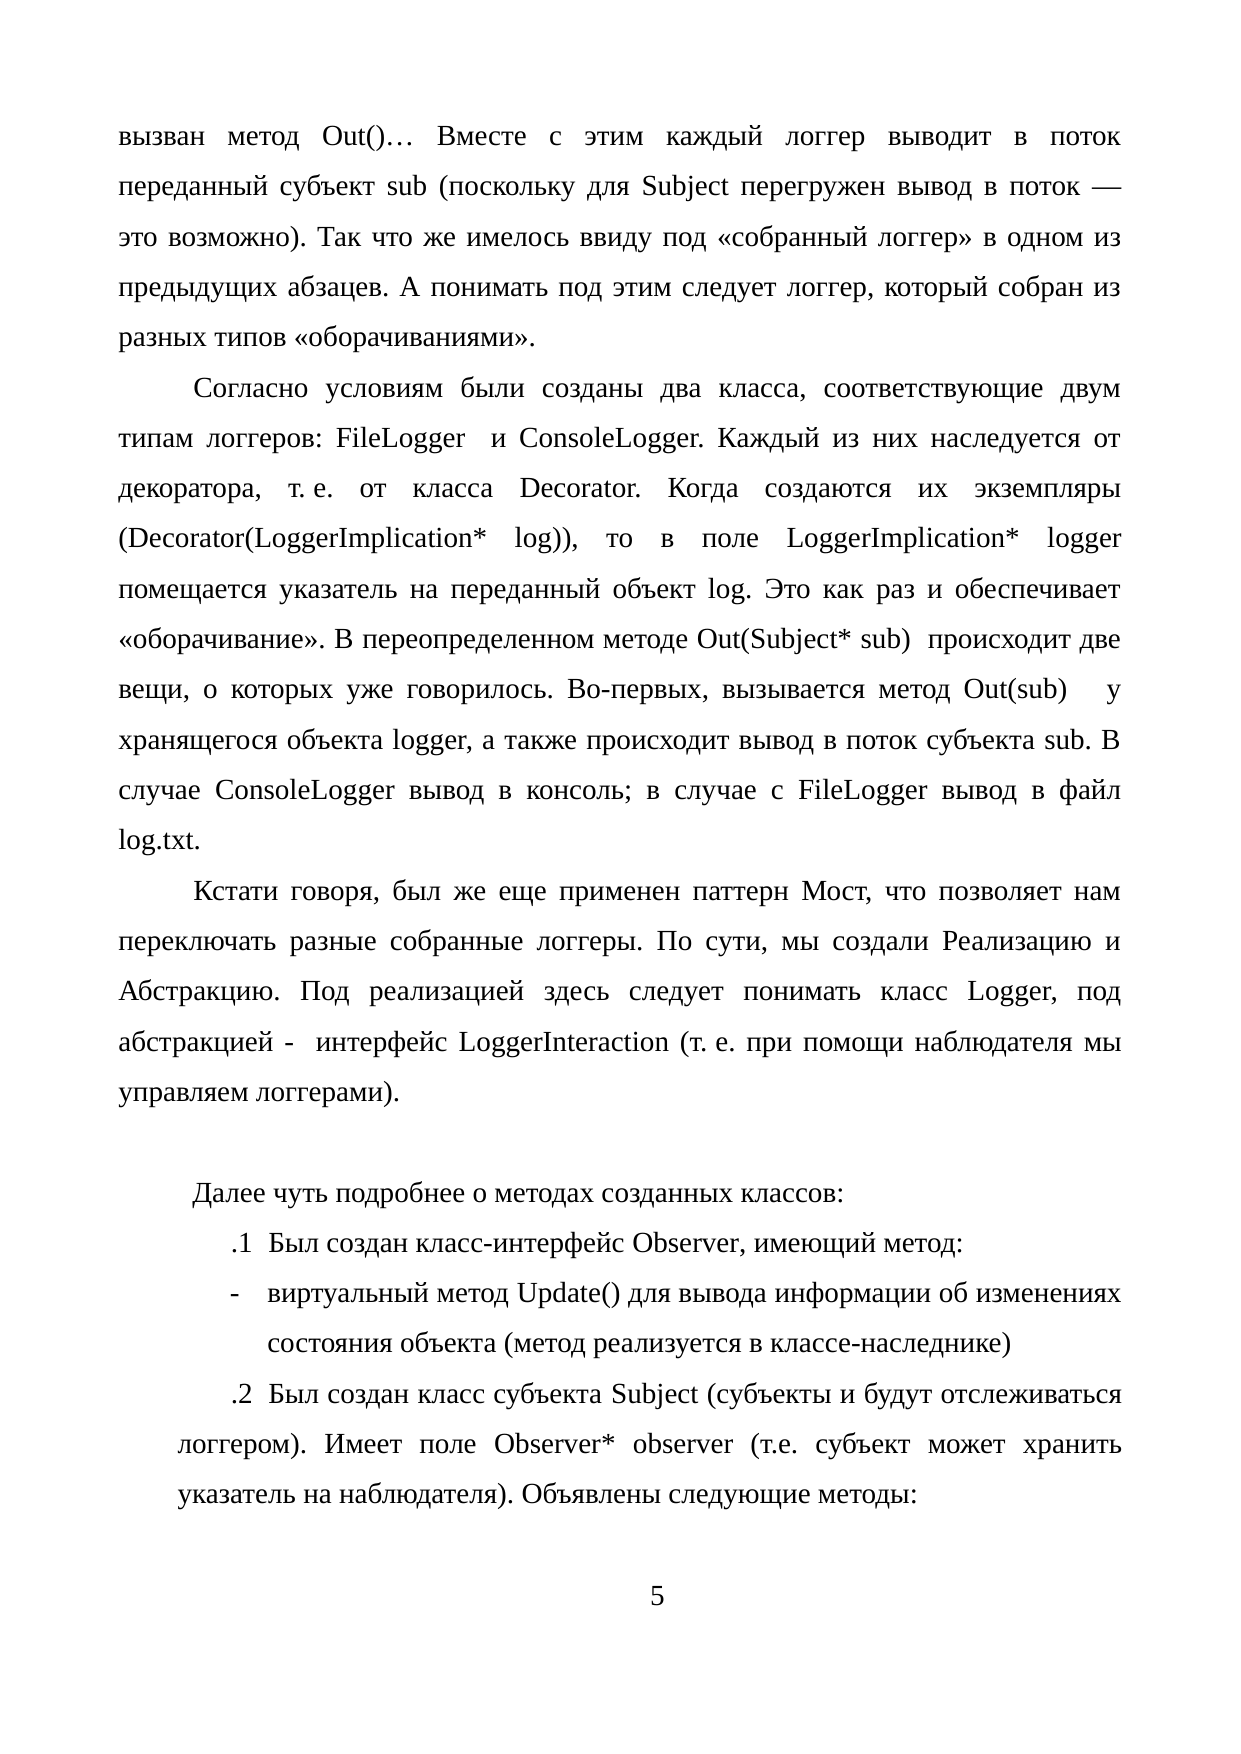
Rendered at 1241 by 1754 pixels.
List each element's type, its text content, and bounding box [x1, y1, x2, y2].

list виртуальный метод Update() для вывода информации об изменениях состояния объекта (метод реализуется в классе-наследнике) [229, 1275, 1122, 1359]
list Был создан класс субъекта Subject (субъекты и будут отслеживаться логгером). Имеет поле Observer* observer (т.е. субъект может хранить указатель на наблюдателя). Объявлены следующие методы: [177, 1376, 1122, 1510]
list Был создан класс-интерфейс Observer, имеющий метод: [177, 1225, 1122, 1258]
text Согласно условиям были созданы два класса, соответствующие двум типам логгеров: FileLogger и ConsoleLogger. Каждый из них наследуется от декоратора, т. е. от класса Decorator. Когда создаются их экземпляры (Decorator(LoggerImplication* log)), то в поле LoggerImplication* logger помещается указатель на переданный объект log. Это как раз и обеспечивает «оборачивание». В переопределенном методе Out(Subject* sub) происходит две вещи, о которых уже говорилось. Во-первых, вызывается метод Out(sub) у хранящегося объекта logger, а также происходит вывод в поток субъекта sub. В случае ConsoleLogger вывод в консоль; в случае с FileLogger вывод в файл log.txt. [118, 370, 1122, 856]
text Далее чуть подробнее о методах созданных классов: [118, 1175, 1122, 1208]
text вызван метод Out()… Вместе с этим каждый логгер выводит в поток переданный субъект sub (поскольку для Subject перегружен вывод в поток — это возможно). Так что же имелось ввиду под «собранный логгер» в одном из предыдущих абзацев. А понимать под этим следует логгер, который собран из разных типов «оборачиваниями». [118, 118, 1122, 353]
text Кстати говоря, был же еще применен паттерн Мост, что позволяет нам переключать разные собранные логгеры. По сути, мы создали Реализацию и Абстракцию. Под реализацией здесь следует понимать класс Logger, под абстракцией - интерфейс LoggerInteraction (т. е. при помощи наблюдателя мы управляем логгерами). [118, 873, 1122, 1108]
